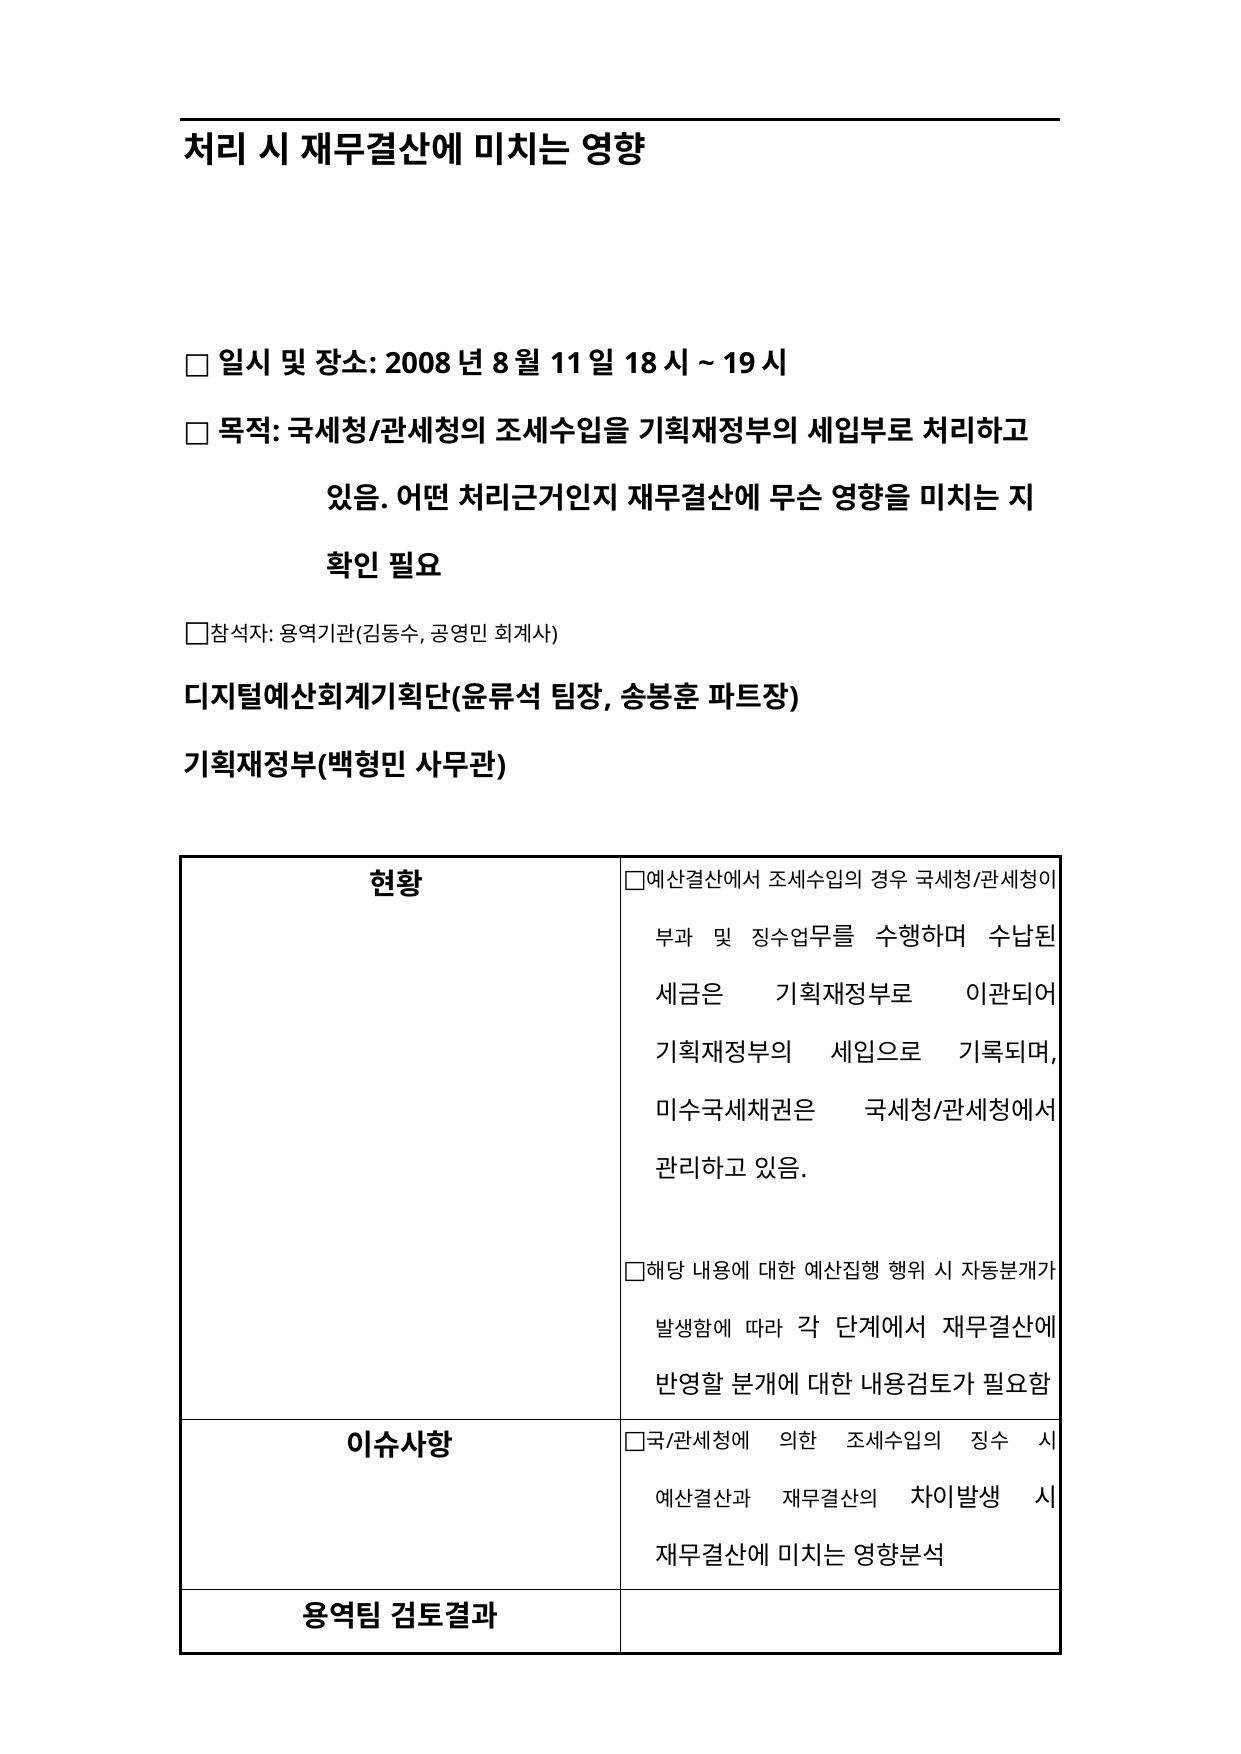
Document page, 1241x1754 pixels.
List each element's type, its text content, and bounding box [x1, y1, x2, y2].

table_cell □국/관세청에 의한 조세수입의 징수 시 예산결산과 재무결산의 차이발생 시 재무결산에 미치는 영향분석 [621, 1420, 1059, 1589]
table_cell [621, 1590, 1059, 1652]
table_cell 현황 [182, 858, 620, 1418]
table_cell 이슈사항 [182, 1420, 620, 1589]
table_cell □예산결산에서 조세수입의 경우 국세청/관세청이 부과 및 징수업무를 수행하며 수납된 세금은 기획재정부로 이관되어 기획재정부의 세입으로 기록되며, 미수국세채권은 국세청/관세청에서 관리하고 있음. □해당 내용에 대한 예산집행 행위 시 자동분개가 발생함에 따라 각 단계에서 재무결산에 반영할 분개에 대한 내용검토가 필요함 [621, 858, 1059, 1418]
table_header 처리 시 재무결산에 미치는 영향 □ 일시 및 장소: 2008년 8월 11일 18시 ~ 19시 □ 목적: 국세청/관세청의 조세수입을 기획재정부의 세입부로 처리하고 있음. 어떤 처리근거인지 재무결산에 무슨 영향을 미치는 지 확인 필요 □참석자: 용역기관(김동수, 공영민 회계사) 디지털예산회계기획단(윤류석 팀장, 송봉훈 파트장) 기획재정부(백형민 사무관) [180, 121, 1060, 855]
table_cell 용역팀 검토결과 [182, 1590, 620, 1652]
